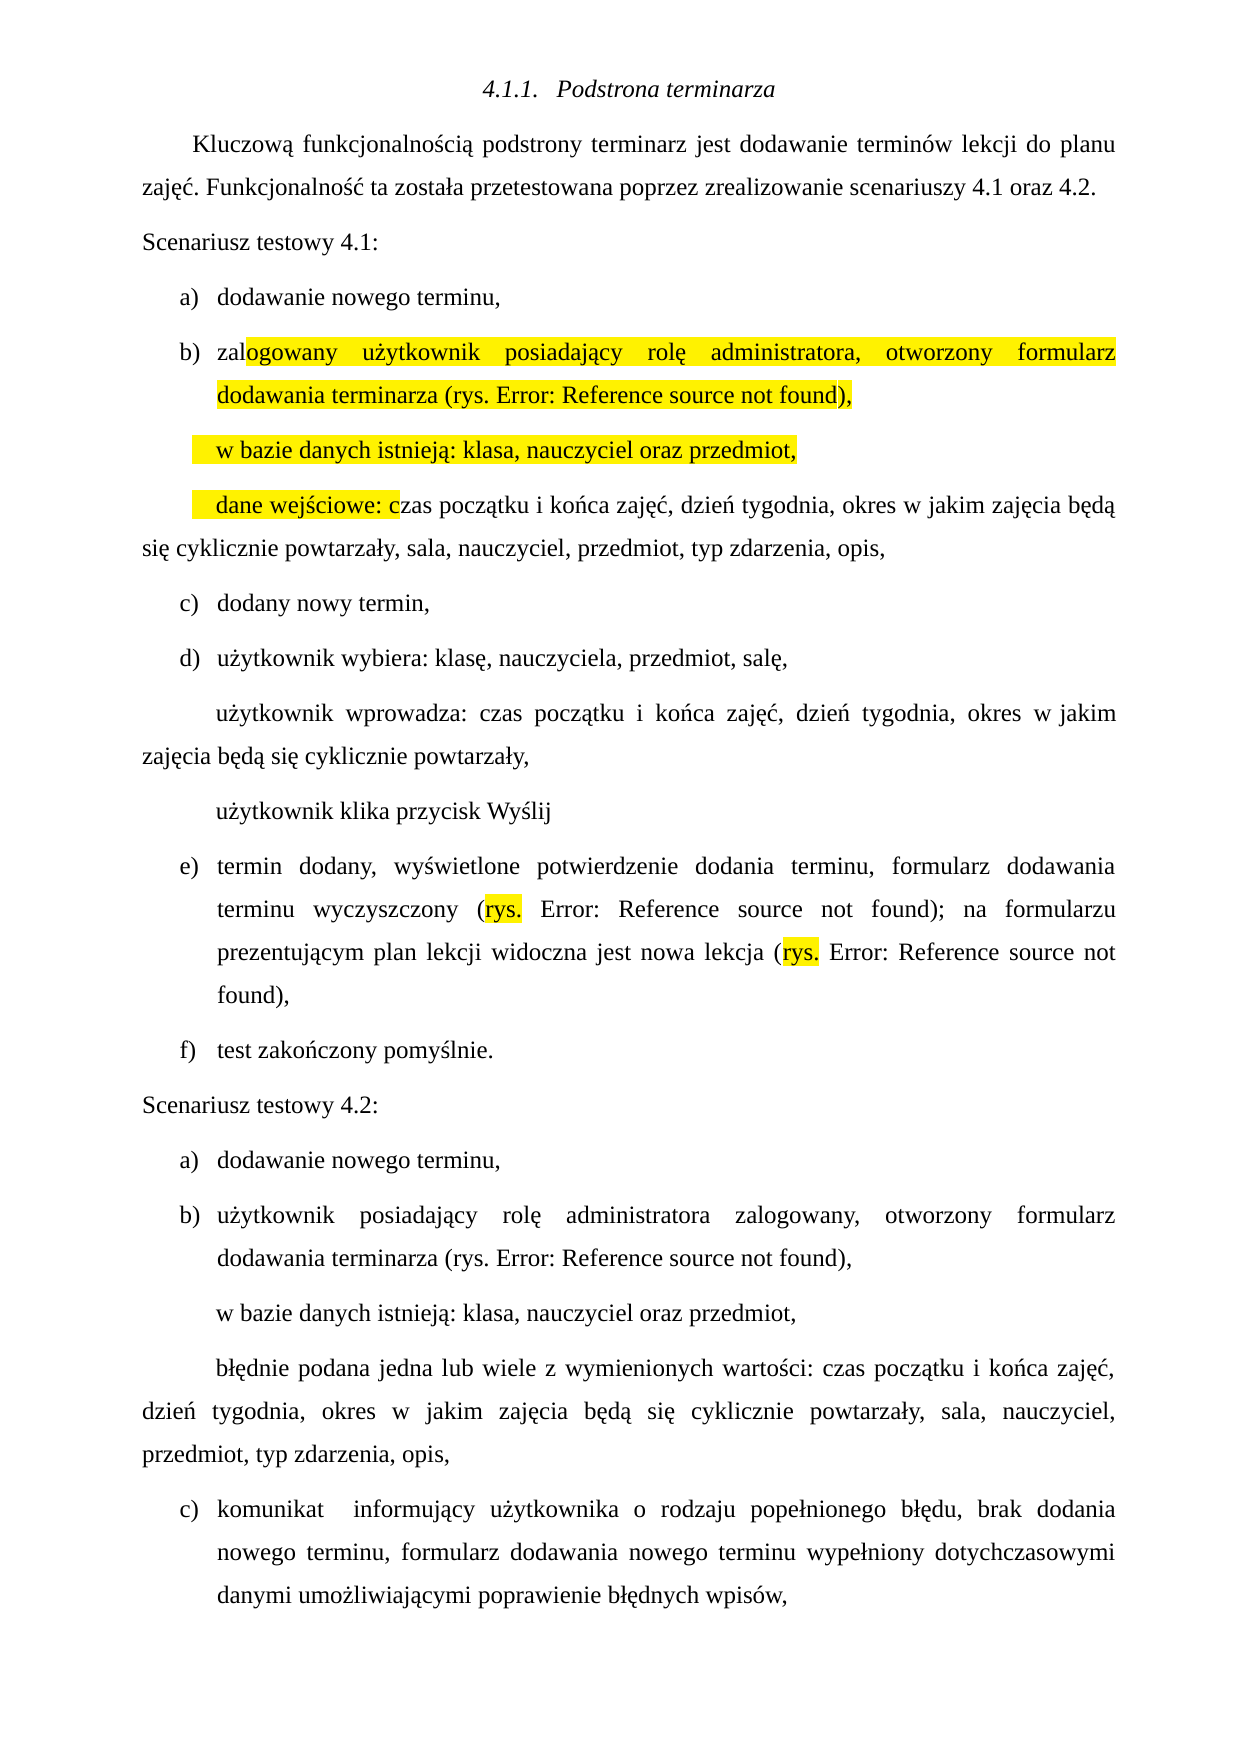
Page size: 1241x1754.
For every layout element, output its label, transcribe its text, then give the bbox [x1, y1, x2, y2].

list dodawanie nowego terminu, [179, 282, 1116, 311]
list zalogowany użytkownik posiadający rolę administratora, otworzony formularz dodawania terminarza (rys. 4.1), [179, 337, 1116, 409]
list test zakończony pomyślnie. [179, 1035, 1116, 1064]
text użytkownik wprowadza: czas początku i końca zajęć, dzień tygodnia, okres w jakim zajęcia będą się cyklicznie powtarzały, [142, 698, 1116, 770]
list użytkownik posiadający rolę administratora zalogowany, otworzony formularz dodawania terminarza (rys. 4.1), [179, 1200, 1116, 1272]
text błędnie podana jedna lub wiele z wymienionych wartości: czas początku i końca zajęć, dzień tygodnia, okres w jakim zajęcia będą się cyklicznie powtarzały, sala, nauczyciel, przedmiot, typ zdarzenia, opis, [142, 1353, 1116, 1468]
list dodawanie nowego terminu, [179, 1145, 1116, 1174]
text w bazie danych istnieją: klasa, nauczyciel oraz przedmiot, [142, 435, 1116, 464]
text Kluczową funkcjonalnością podstrony terminarz jest dodawanie terminów lekcji do planu zajęć. Funkcjonalność ta została przetestowana poprzez zrealizowanie scenariuszy 4.1 oraz 4.2. [142, 129, 1116, 201]
list użytkownik wybiera: klasę, nauczyciela, przedmiot, salę, [179, 643, 1116, 672]
text w bazie danych istnieją: klasa, nauczyciel oraz przedmiot, [142, 1298, 1116, 1327]
text Scenariusz testowy 4.2: [142, 1090, 1116, 1119]
text dane wejściowe: czas początku i końca zajęć, dzień tygodnia, okres w jakim zajęcia będą się cyklicznie powtarzały, sala, nauczyciel, przedmiot, typ zdarzenia, opis, [142, 490, 1116, 562]
list termin dodany, wyświetlone potwierdzenie dodania terminu, formularz dodawania terminu wyczyszczony (rys. 4.1); na formularzu prezentującym plan lekcji widoczna jest nowa lekcja (rys. 4.2), [179, 851, 1116, 1009]
text Scenariusz testowy 4.1: [142, 227, 1116, 256]
list komunikat informujący użytkownika o rodzaju popełnionego błędu, brak dodania nowego terminu, formularz dodawania nowego terminu wypełniony dotychczasowymi danymi umożliwiającymi poprawienie błędnych wpisów, [179, 1494, 1116, 1609]
subtitle Podstrona terminarza [142, 74, 1116, 103]
text użytkownik klika przycisk Wyślij [142, 796, 1116, 825]
list dodany nowy termin, [179, 588, 1116, 617]
